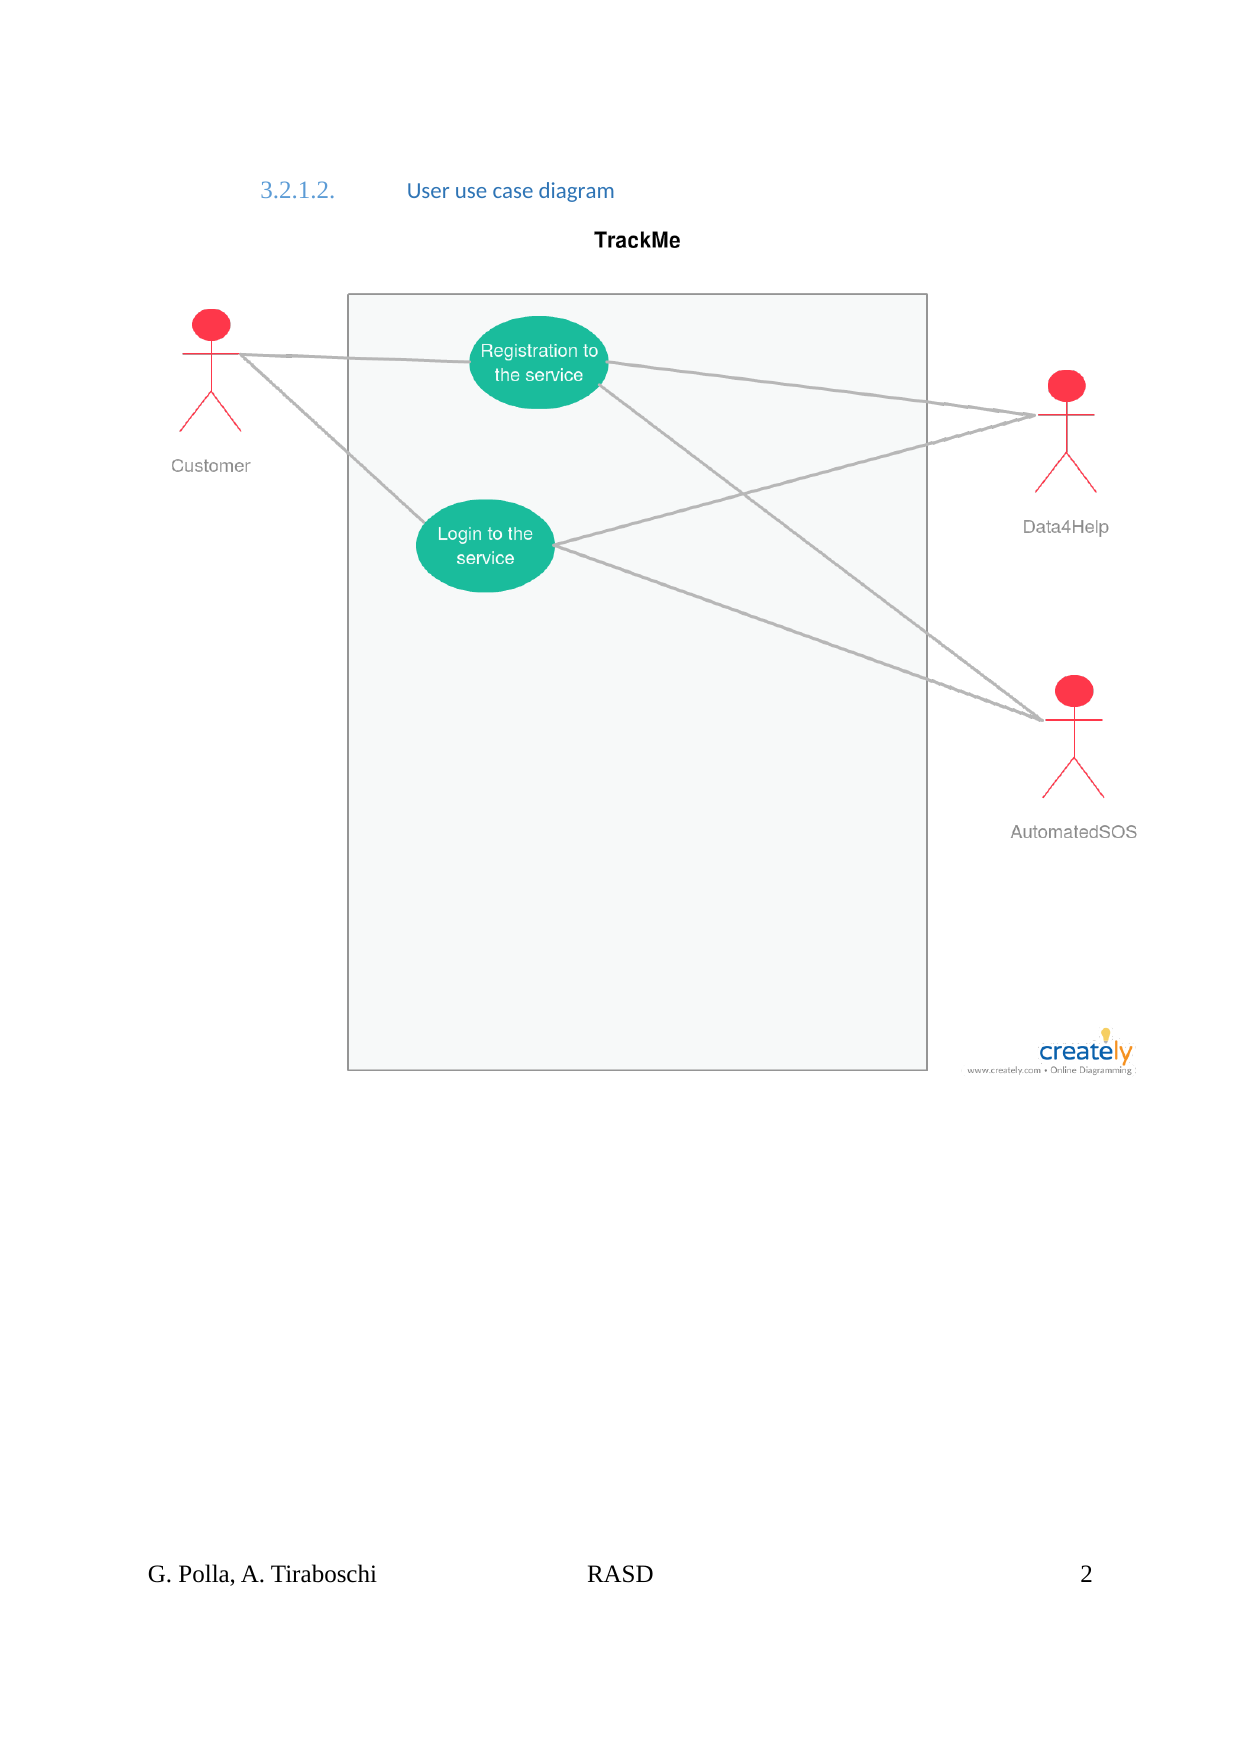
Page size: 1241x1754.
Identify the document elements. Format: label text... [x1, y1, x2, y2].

list User use case diagram [260, 176, 1093, 205]
